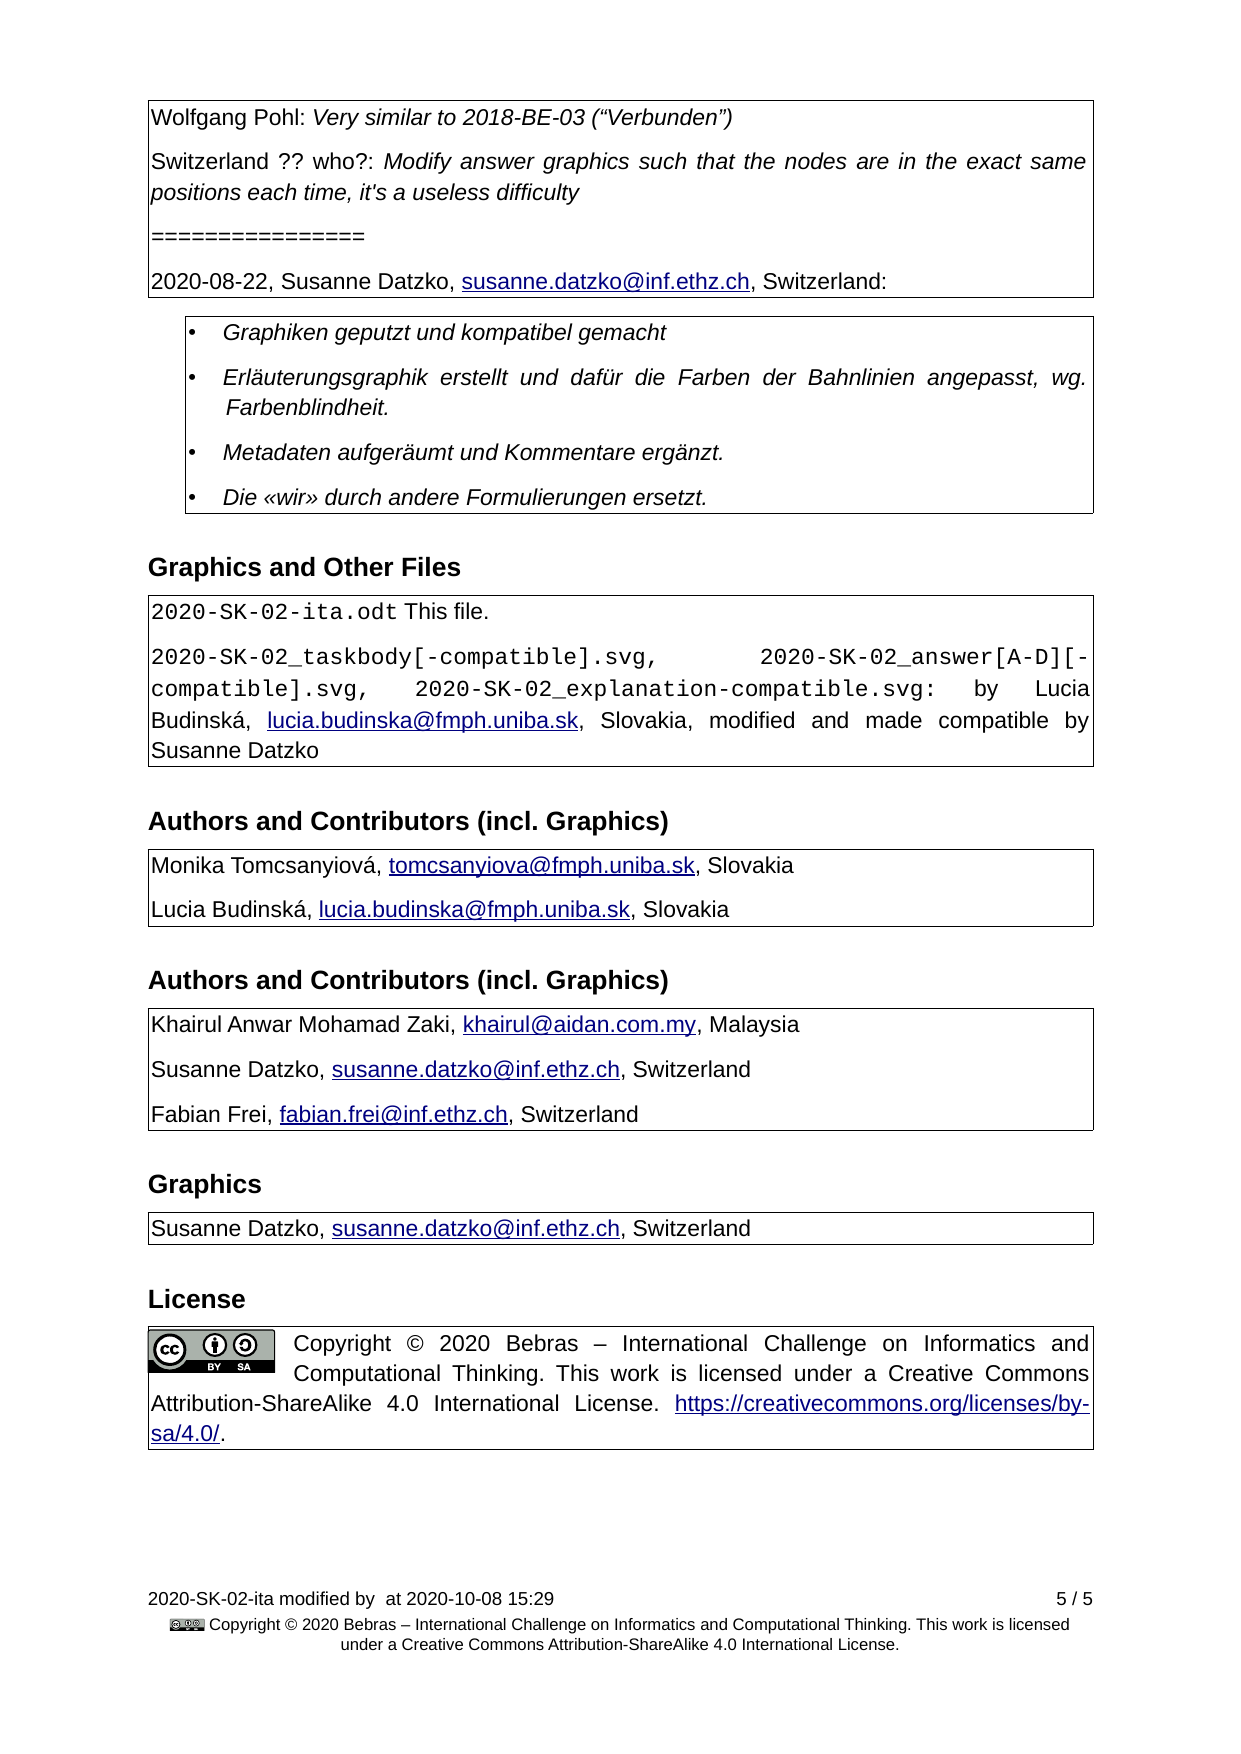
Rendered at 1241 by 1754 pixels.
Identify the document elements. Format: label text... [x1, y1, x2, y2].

text Switzerland ?? who?: Modify answer graphics such that the nodes are in the exact same positions each time, it's a useless difficulty [149, 145, 1093, 205]
list Metadaten aufgeräumt und Kommentare ergänzt. [186, 436, 1093, 465]
text Susanne Datzko, susanne.datzko@inf.ethz.ch, Switzerland [149, 1053, 1093, 1082]
text 2020-SK-02_taskbody[-compatible].svg, 2020-SK-02_answer[A-D][-compatible].svg, 2020-SK-02_explanation-compatible.svg: by Lucia Budinská, lucia.budinska@fmph.uniba.sk, Slovakia, modified and made compatible by Susanne Datzko [149, 642, 1093, 766]
list Die «wir» durch andere Formulierungen ersetzt. [186, 480, 1093, 513]
text Khairul Anwar Mohamad Zaki, khairul@aidan.com.my, Malaysia [149, 1009, 1093, 1037]
text Copyright © 2020 Bebras – International Challenge on Informatics and Computational Thinking. This work is licensed under a Creative Commons Attribution-ShareAlike 4.0 International License. https://creativecommons.org/licenses/by-sa/4.0/. [149, 1327, 1093, 1449]
subtitle Graphics and Other Files [148, 552, 1093, 582]
list Graphiken geputzt und kompatibel gemacht [186, 317, 1093, 345]
subtitle Graphics [148, 1169, 1093, 1199]
text 2020-08-22, Susanne Datzko, susanne.datzko@inf.ethz.ch, Switzerland: [149, 265, 1093, 297]
list Erläuterungsgraphik erstellt und dafür die Farben der Bahnlinien angepasst, wg. Farbenblindheit. [186, 361, 1093, 420]
text 2020-SK-02-ita.odt This file. [149, 596, 1093, 626]
text Fabian Frei, fabian.frei@inf.ethz.ch, Switzerland [149, 1097, 1093, 1130]
text Lucia Budinská, lucia.budinska@fmph.uniba.sk, Slovakia [149, 893, 1093, 926]
subtitle License [148, 1284, 1093, 1314]
text Wolfgang Pohl: Very similar to 2018-BE-03 (“Verbunden”) [149, 101, 1093, 130]
text ================ [149, 220, 1093, 249]
text Susanne Datzko, susanne.datzko@inf.ethz.ch, Switzerland [149, 1213, 1093, 1244]
subtitle Authors and Contributors (incl. Graphics) [148, 806, 1093, 836]
text Monika Tomcsanyiová, tomcsanyiova@fmph.uniba.sk, Slovakia [149, 850, 1093, 878]
subtitle Authors and Contributors (incl. Graphics) [148, 965, 1093, 995]
